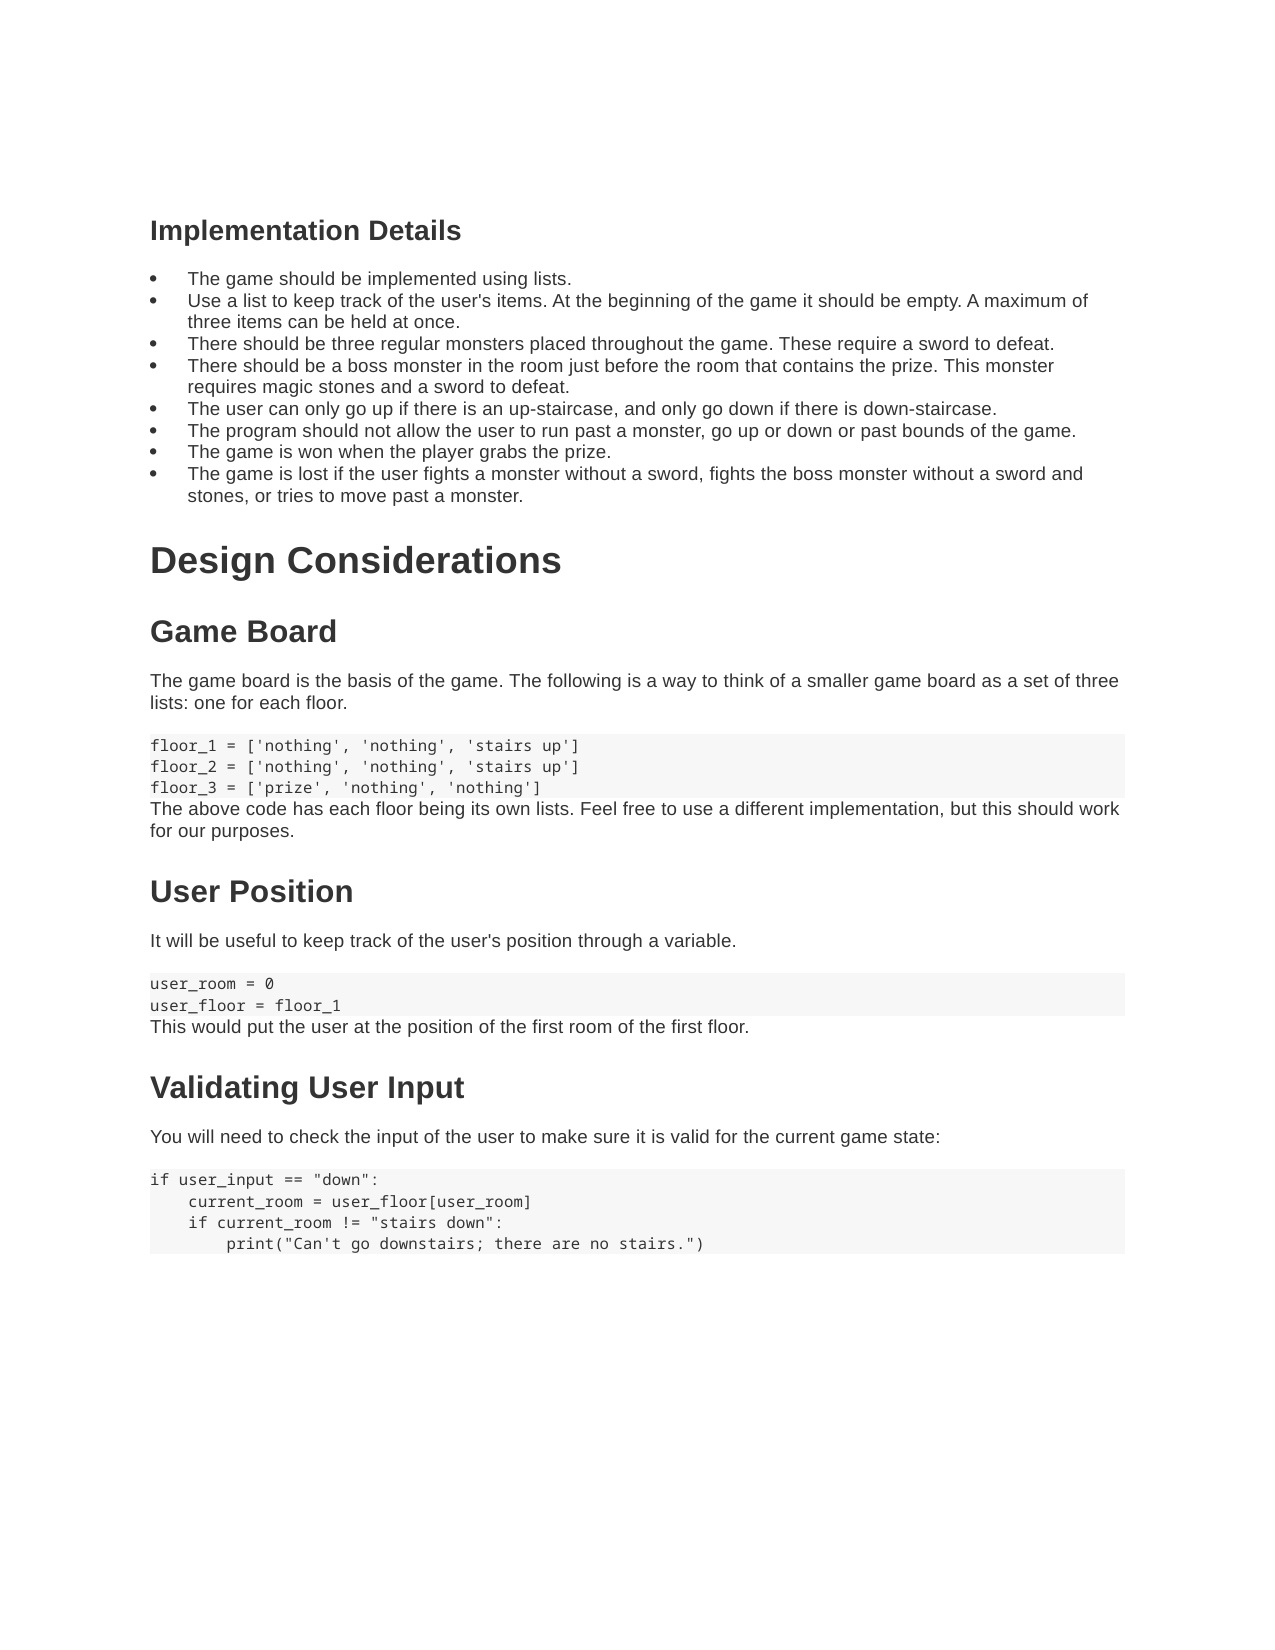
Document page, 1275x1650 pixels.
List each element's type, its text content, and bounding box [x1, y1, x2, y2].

list The user can only go up if there is an up-staircase, and only go down if there is down-staircase. [150, 398, 1125, 419]
list The game is won when the player grabs the prize. [150, 441, 1125, 463]
list There should be three regular monsters placed throughout the game. These require a sword to defeat. [150, 333, 1125, 354]
text if user_input == "down": [150, 1169, 1125, 1190]
text The game board is the basis of the game. The following is a way to think of a smaller game board as a set of three lists: one for each floor. [150, 670, 1125, 713]
subtitle Design Considerations [150, 538, 1125, 581]
text print("Can't go downstairs; there are no stairs.") [150, 1233, 1125, 1254]
subtitle Validating User Input [150, 1069, 1125, 1105]
subtitle Implementation Details [150, 214, 1125, 247]
text current_room = user_floor[user_room] [150, 1190, 1125, 1212]
text floor_3 = ['prize', 'nothing', 'nothing'] [150, 777, 1125, 798]
subtitle User Position [150, 873, 1125, 909]
text This would put the user at the position of the first room of the first floor. [150, 1016, 1125, 1037]
text floor_1 = ['nothing', 'nothing', 'stairs up'] [150, 734, 1125, 756]
text if current_room != "stairs down": [150, 1212, 1125, 1233]
text You will need to check the input of the user to make sure it is valid for the current game state: [150, 1126, 1125, 1148]
subtitle Game Board [150, 613, 1125, 649]
list There should be a boss monster in the room just before the room that contains the prize. This monster requires magic stones and a sword to defeat. [150, 354, 1125, 398]
text user_floor = floor_1 [150, 994, 1125, 1016]
list The game should be implemented using lists. [150, 268, 1125, 289]
text The above code has each floor being its own lists. Feel free to use a different implementation, but this should work for our purposes. [150, 798, 1125, 841]
list Use a list to keep track of the user's items. At the beginning of the game it should be empty. A maximum of three items can be held at once. [150, 289, 1125, 333]
text floor_2 = ['nothing', 'nothing', 'stairs up'] [150, 756, 1125, 777]
list The game is lost if the user fights a monster without a sword, fights the boss monster without a sword and stones, or tries to move past a monster. [150, 463, 1125, 506]
list The program should not allow the user to run past a monster, go up or down or past bounds of the game. [150, 419, 1125, 441]
text It will be useful to keep track of the user's position through a variable. [150, 930, 1125, 952]
text user_room = 0 [150, 973, 1125, 994]
